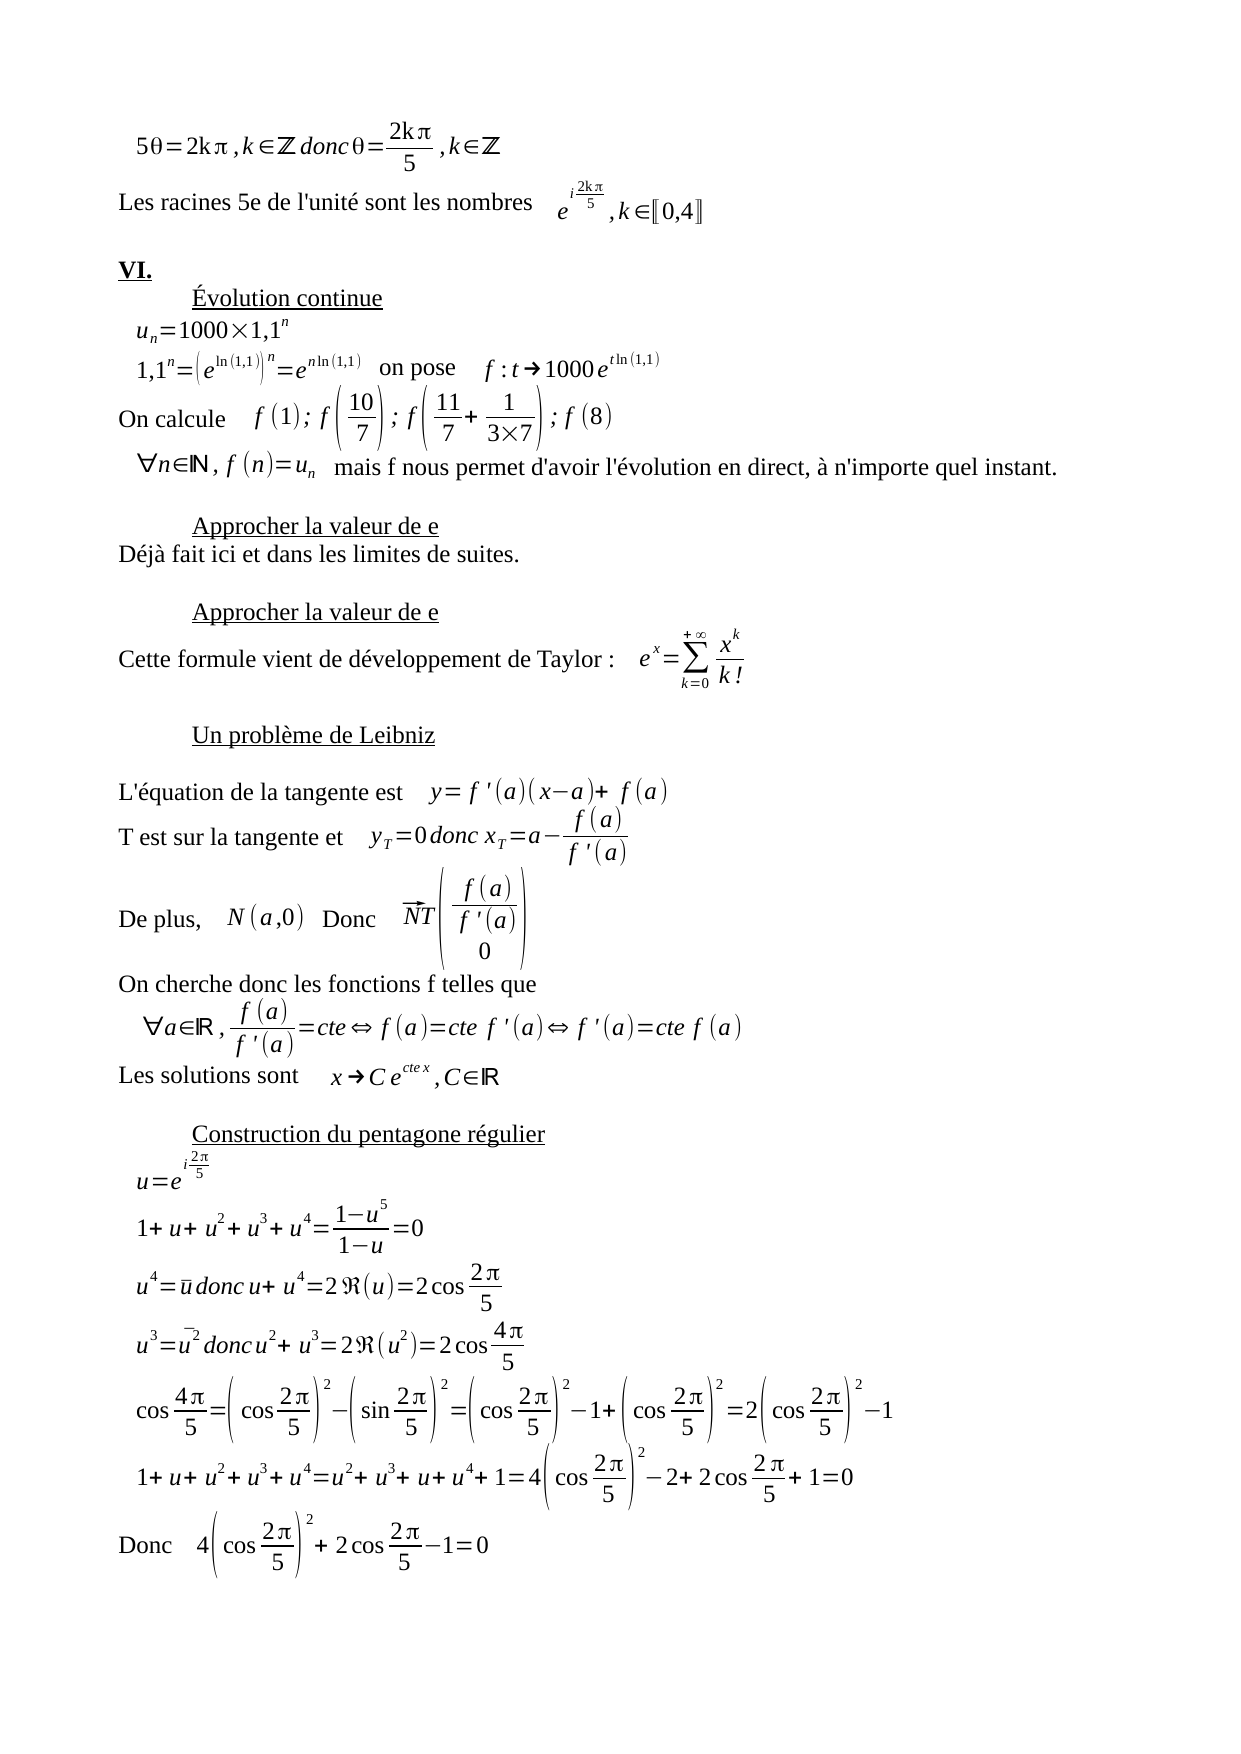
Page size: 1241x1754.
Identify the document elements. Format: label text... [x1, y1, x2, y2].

text On calcule [118, 386, 1122, 451]
text Donc [118, 1511, 1122, 1578]
text On cherche donc les fonctions f telles que [118, 969, 1122, 998]
text T est sur la tangente et [118, 806, 1122, 867]
text on pose [118, 347, 1122, 386]
text Approcher la valeur de e [118, 511, 1122, 539]
text VI. [118, 255, 1122, 283]
text Déjà fait ici et dans les limites de suites. [118, 539, 1122, 568]
text Un problème de Leibniz [118, 720, 1122, 749]
text Approcher la valeur de e [118, 597, 1122, 626]
text Les racines 5e de l'unité sont les nombres [118, 177, 1122, 226]
text L'équation de la tangente est [118, 777, 1122, 806]
text Les solutions sont [118, 1059, 1122, 1090]
text Évolution continue [118, 283, 1122, 312]
text De plus, Donc [118, 867, 1122, 969]
text mais f nous permet d'avoir l'évolution en direct, à n'importe quel instant. [118, 451, 1122, 482]
text Cette formule vient de développement de Taylor : [118, 626, 1122, 691]
text Construction du pentagone régulier [118, 1119, 1122, 1147]
